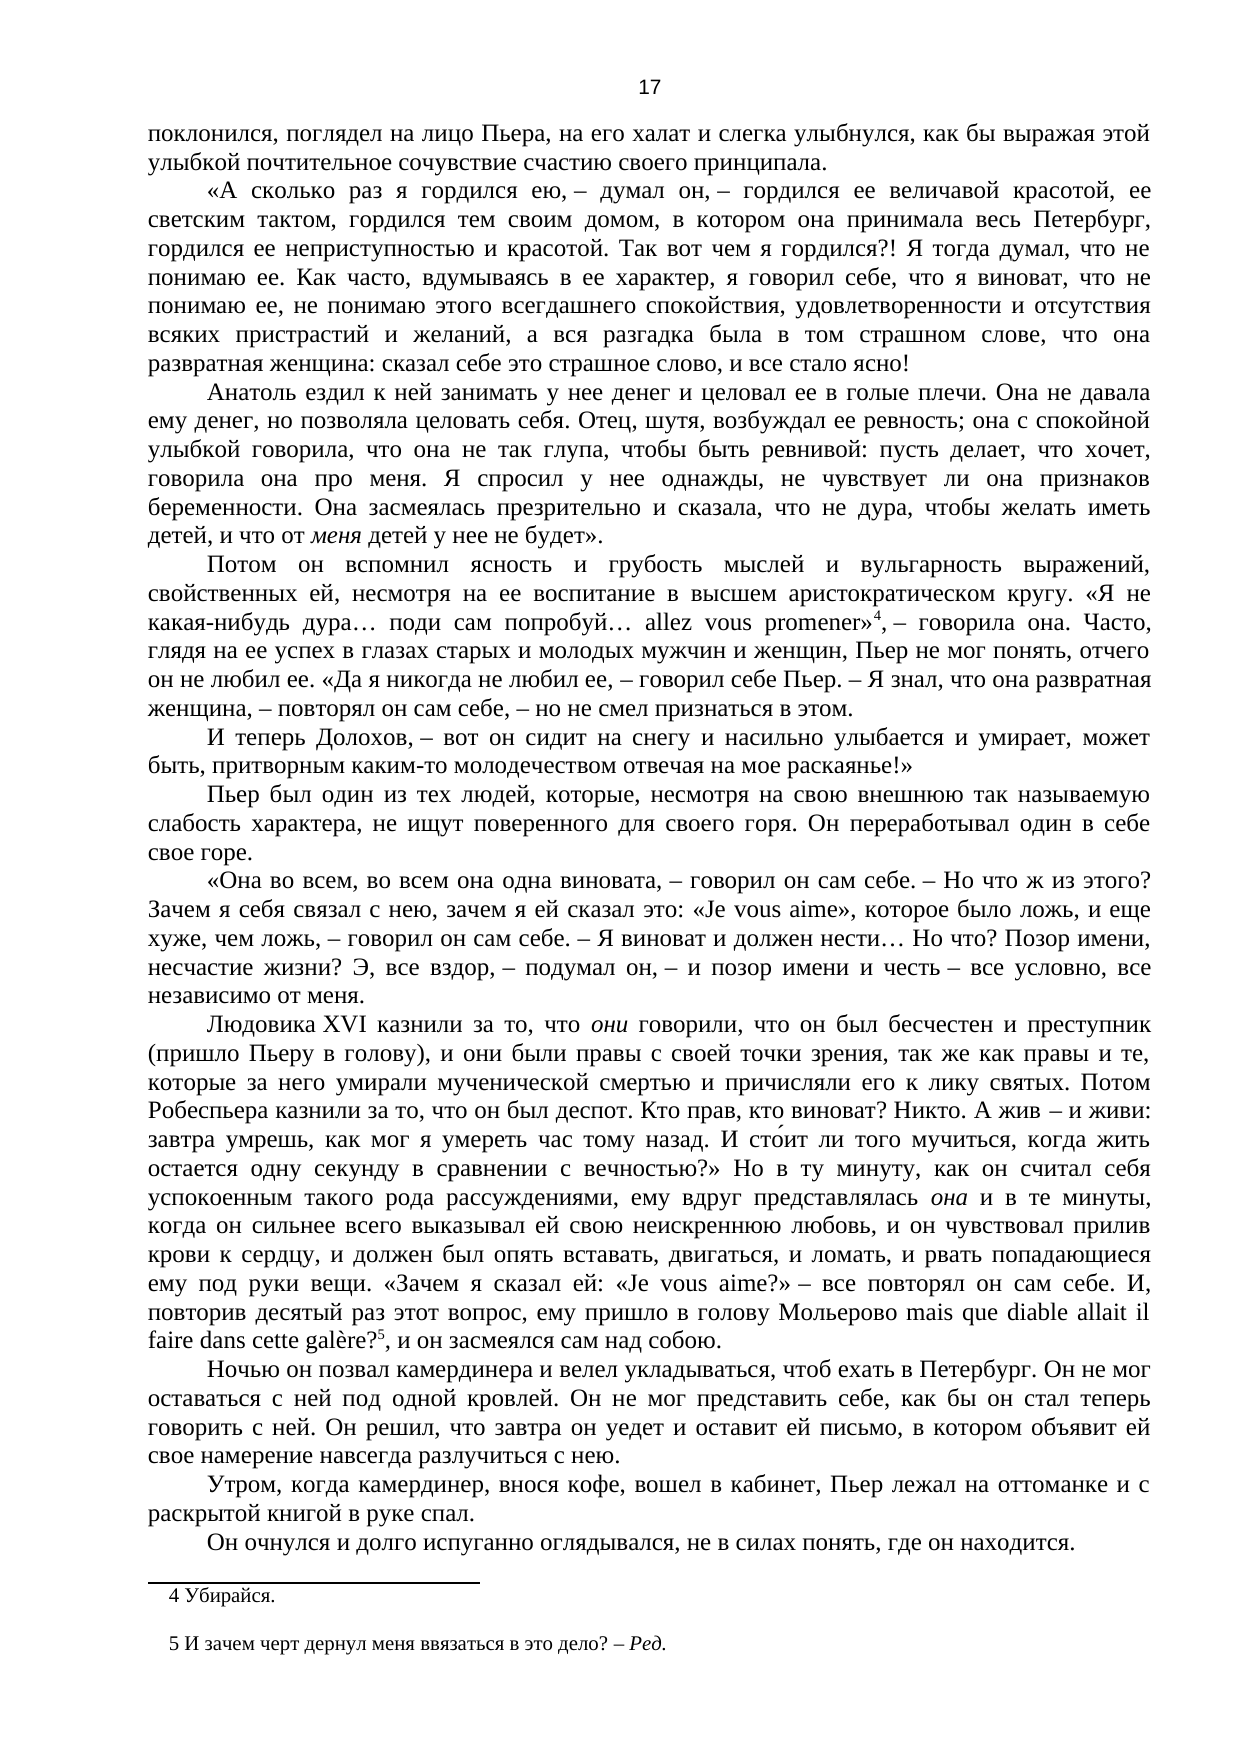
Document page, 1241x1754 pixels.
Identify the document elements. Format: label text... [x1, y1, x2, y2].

text И теперь Долохов, – вот он сидит на снегу и насильно улыбается и умирает, может быть, притворным каким‑то молодечеством отвечая на мое раскаянье!» [148, 722, 1152, 779]
text Пьер был один из тех людей, которые, несмотря на свою внешнюю так называемую слабость характера, не ищут поверенного для своего горя. Он переработывал один в себе свое горе. [148, 779, 1152, 866]
text Убирайся. [148, 1583, 1152, 1607]
text Потом он вспомнил ясность и грубость мыслей и вульгарность выражений, свойственных ей, несмотря на ее воспитание в высшем аристократическом кругу. «Я не какая‑нибудь дура… поди сам попробуй… allez vous promener», – говорила она. Часто, глядя на ее успех в глазах старых и молодых мужчин и женщин, Пьер не мог понять, отчего он не любил ее. «Да я никогда не любил ее, – говорил себе Пьер. – Я знал, что она развратная женщина, – повторял он сам себе, – но не смел признаться в этом. [148, 549, 1152, 722]
text Утром, когда камердинер, внося кофе, вошел в кабинет, Пьер лежал на оттоманке и с раскрытой книгой в руке спал. [148, 1469, 1152, 1527]
text Он очнулся и долго испуганно оглядывался, не в силах понять, где он находится. [148, 1527, 1152, 1556]
text И зачем черт дернул меня ввязаться в это дело? – Ред. [148, 1631, 1152, 1655]
text Ночью он позвал камердинера и велел укладываться, чтоб ехать в Петербург. Он не мог оставаться с ней под одной кровлей. Он не мог представить себе, как бы он стал теперь говорить с ней. Он решил, что завтра он уедет и оставит ей письмо, в котором объявит ей свое намерение навсегда разлучиться с нею. [148, 1354, 1152, 1469]
text «А сколько раз я гордился ею, – думал он, – гордился ее величавой красотой, ее светским тактом, гордился тем своим домом, в котором она принимала весь Петербург, гордился ее неприступностью и красотой. Так вот чем я гордился?! Я тогда думал, что не понимаю ее. Как часто, вдумываясь в ее характер, я говорил себе, что я виноват, что не понимаю ее, не понимаю этого всегдашнего спокойствия, удовлетворенности и отсутствия всяких пристрастий и желаний, а вся разгадка была в том страшном слове, что она развратная женщина: сказал себе это страшное слово, и все стало ясно! [148, 176, 1152, 377]
text «Она во всем, во всем она одна виновата, – говорил он сам себе. – Но что ж из этого? Зачем я себя связал с нею, зачем я ей сказал это: «Je vous aime», которое было ложь, и еще хуже, чем ложь, – говорил он сам себе. – Я виноват и должен нести… Но что? Позор имени, несчастие жизни? Э, все вздор, – подумал он, – и позор имени и честь – все условно, все независимо от меня. [148, 866, 1152, 1009]
text Людовика XVI казнили за то, что они говорили, что он был бесчестен и преступник (пришло Пьеру в голову), и они были правы с своей точки зрения, так же как правы и те, которые за него умирали мученической смертью и причисляли его к лику святых. Потом Робеспьера казнили за то, что он был деспот. Кто прав, кто виноват? Никто. А жив – и живи: завтра умрешь, как мог я умереть час тому назад. И сто́ит ли того мучиться, когда жить остается одну секунду в сравнении с вечностью?» Но в ту минуту, как он считал себя успокоенным такого рода рассуждениями, ему вдруг представлялась она и в те минуты, когда он сильнее всего выказывал ей свою неискреннюю любовь, и он чувствовал прилив крови к сердцу, и должен был опять вставать, двигаться, и ломать, и рвать попадающиеся ему под руки вещи. «Зачем я сказал ей: «Je vous aime?» – все повторял он сам себе. И, повторив десятый раз этот вопрос, ему пришло в голову Мольерово mais que diable allait il faire dans cette galère?, и он засмеялся сам над собою. [148, 1009, 1152, 1354]
text Анатоль ездил к ней занимать у нее денег и целовал ее в голые плечи. Она не давала ему денег, но позволяла целовать себя. Отец, шутя, возбуждал ее ревность; она с спокойной улыбкой говорила, что она не так глупа, чтобы быть ревнивой: пусть делает, что хочет, говорила она про меня. Я спросил у нее однажды, не чувствует ли она признаков беременности. Она засмеялась презрительно и сказала, что не дура, чтобы желать иметь детей, и что от меня детей у нее не будет». [148, 377, 1152, 549]
text поклонился, поглядел на лицо Пьера, на его халат и слегка улыбнулся, как бы выражая этой улыбкой почтительное сочувствие счастию своего принципала. [148, 118, 1152, 176]
